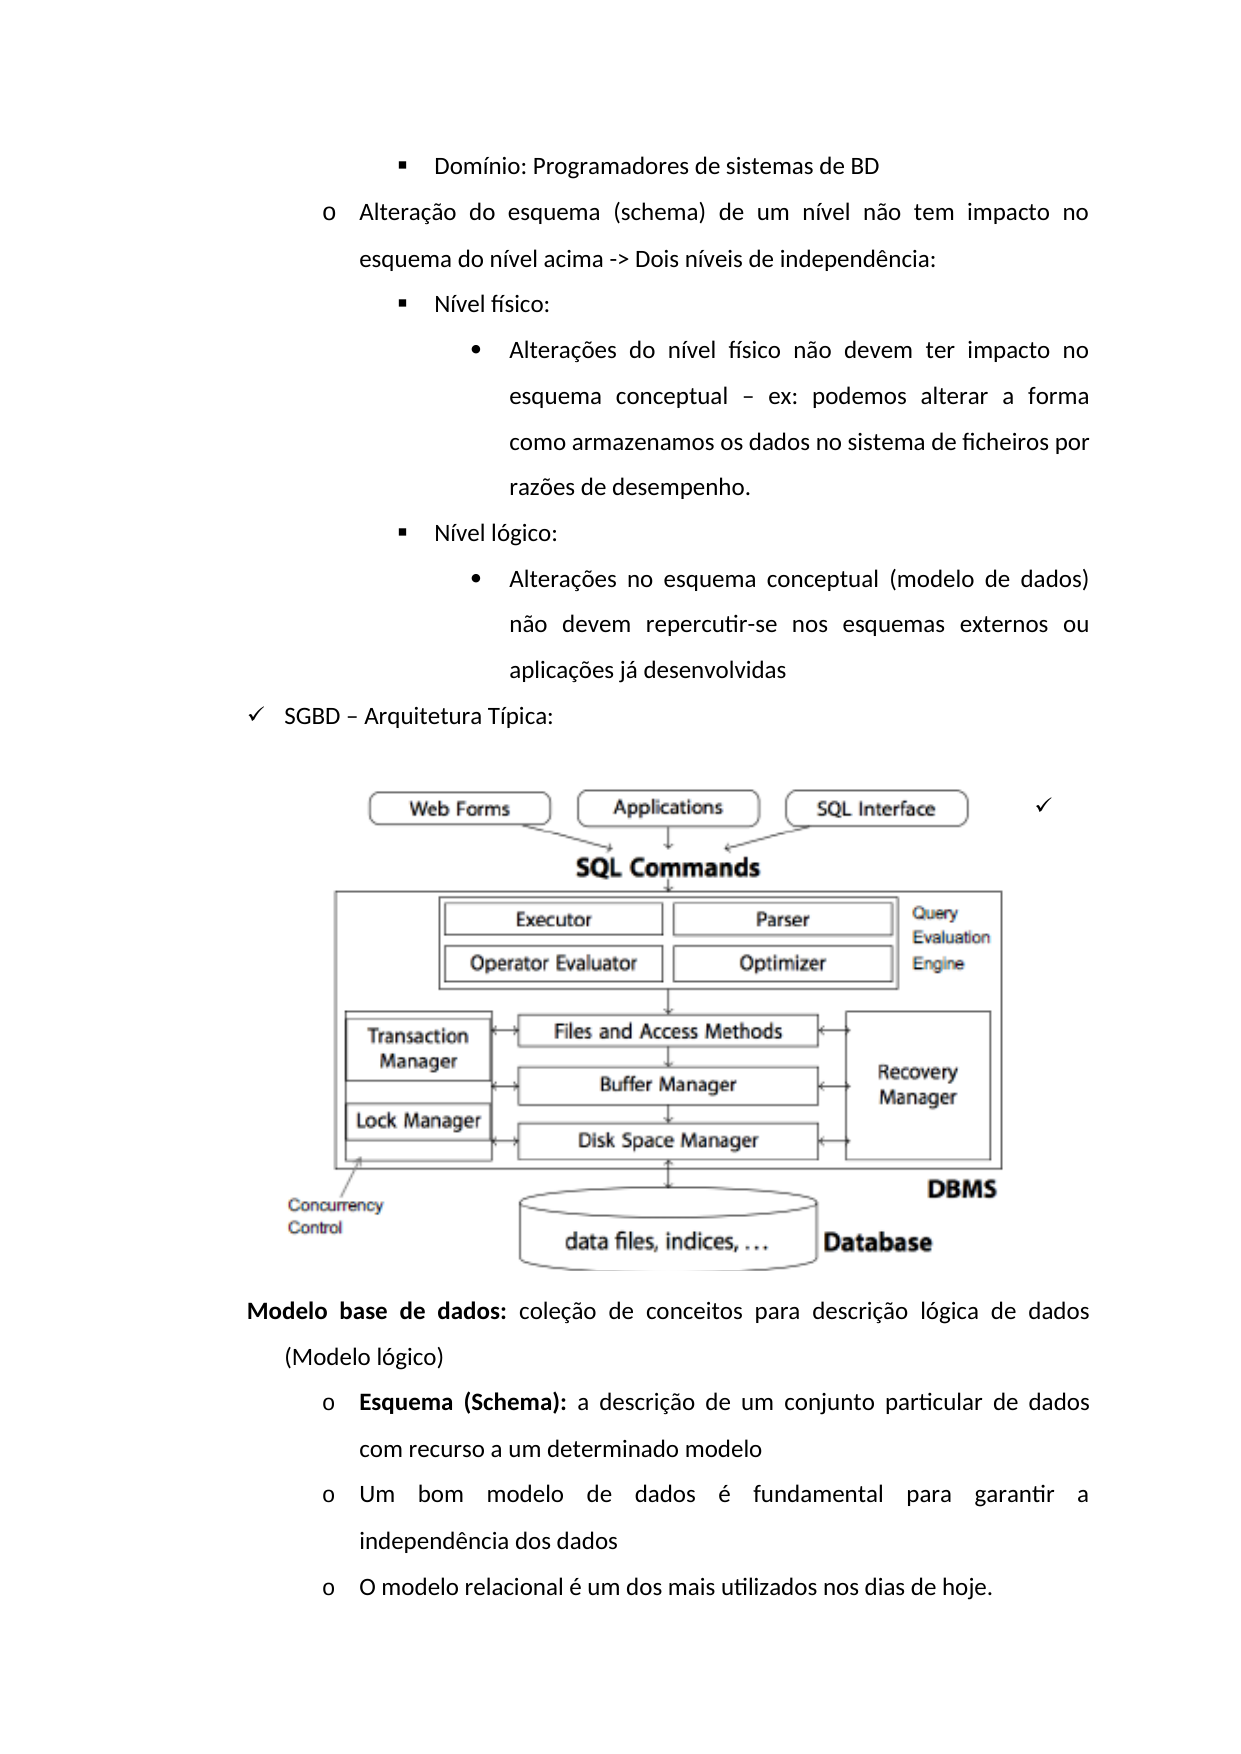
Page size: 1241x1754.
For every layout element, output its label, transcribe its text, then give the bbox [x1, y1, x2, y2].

list Modelo base de dados: coleção de conceitos para descrição lógica de dados (Modelo lógico) [247, 791, 1090, 1371]
list Alterações no esquema conceptual (modelo de dados) não devem repercutir-se nos esquemas externos ou aplicações já desenvolvidas [472, 563, 1090, 685]
list O modelo relacional é um dos mais utilizados nos dias de hoje. [322, 1571, 1090, 1602]
list Alteração do esquema (schema) de um nível não tem impacto no esquema do nível acima -> Dois níveis de independência: [322, 196, 1090, 273]
list Esquema (Schema): a descrição de um conjunto particular de dados com recurso a um determinado modelo [322, 1386, 1090, 1463]
list Um bom modelo de dados é fundamental para garantir a independência dos dados [322, 1478, 1090, 1555]
list SGBD – Arquitetura Típica: [247, 700, 1090, 731]
list Nível físico: [397, 288, 1090, 319]
list Alterações do nível físico não devem ter impacto no esquema conceptual – ex: podemos alterar a forma como armazenamos os dados no sistema de ficheiros por razões de desempenho. [472, 334, 1090, 502]
list Domínio: Programadores de sistemas de BD [397, 150, 1090, 181]
list Nível lógico: [397, 517, 1090, 548]
